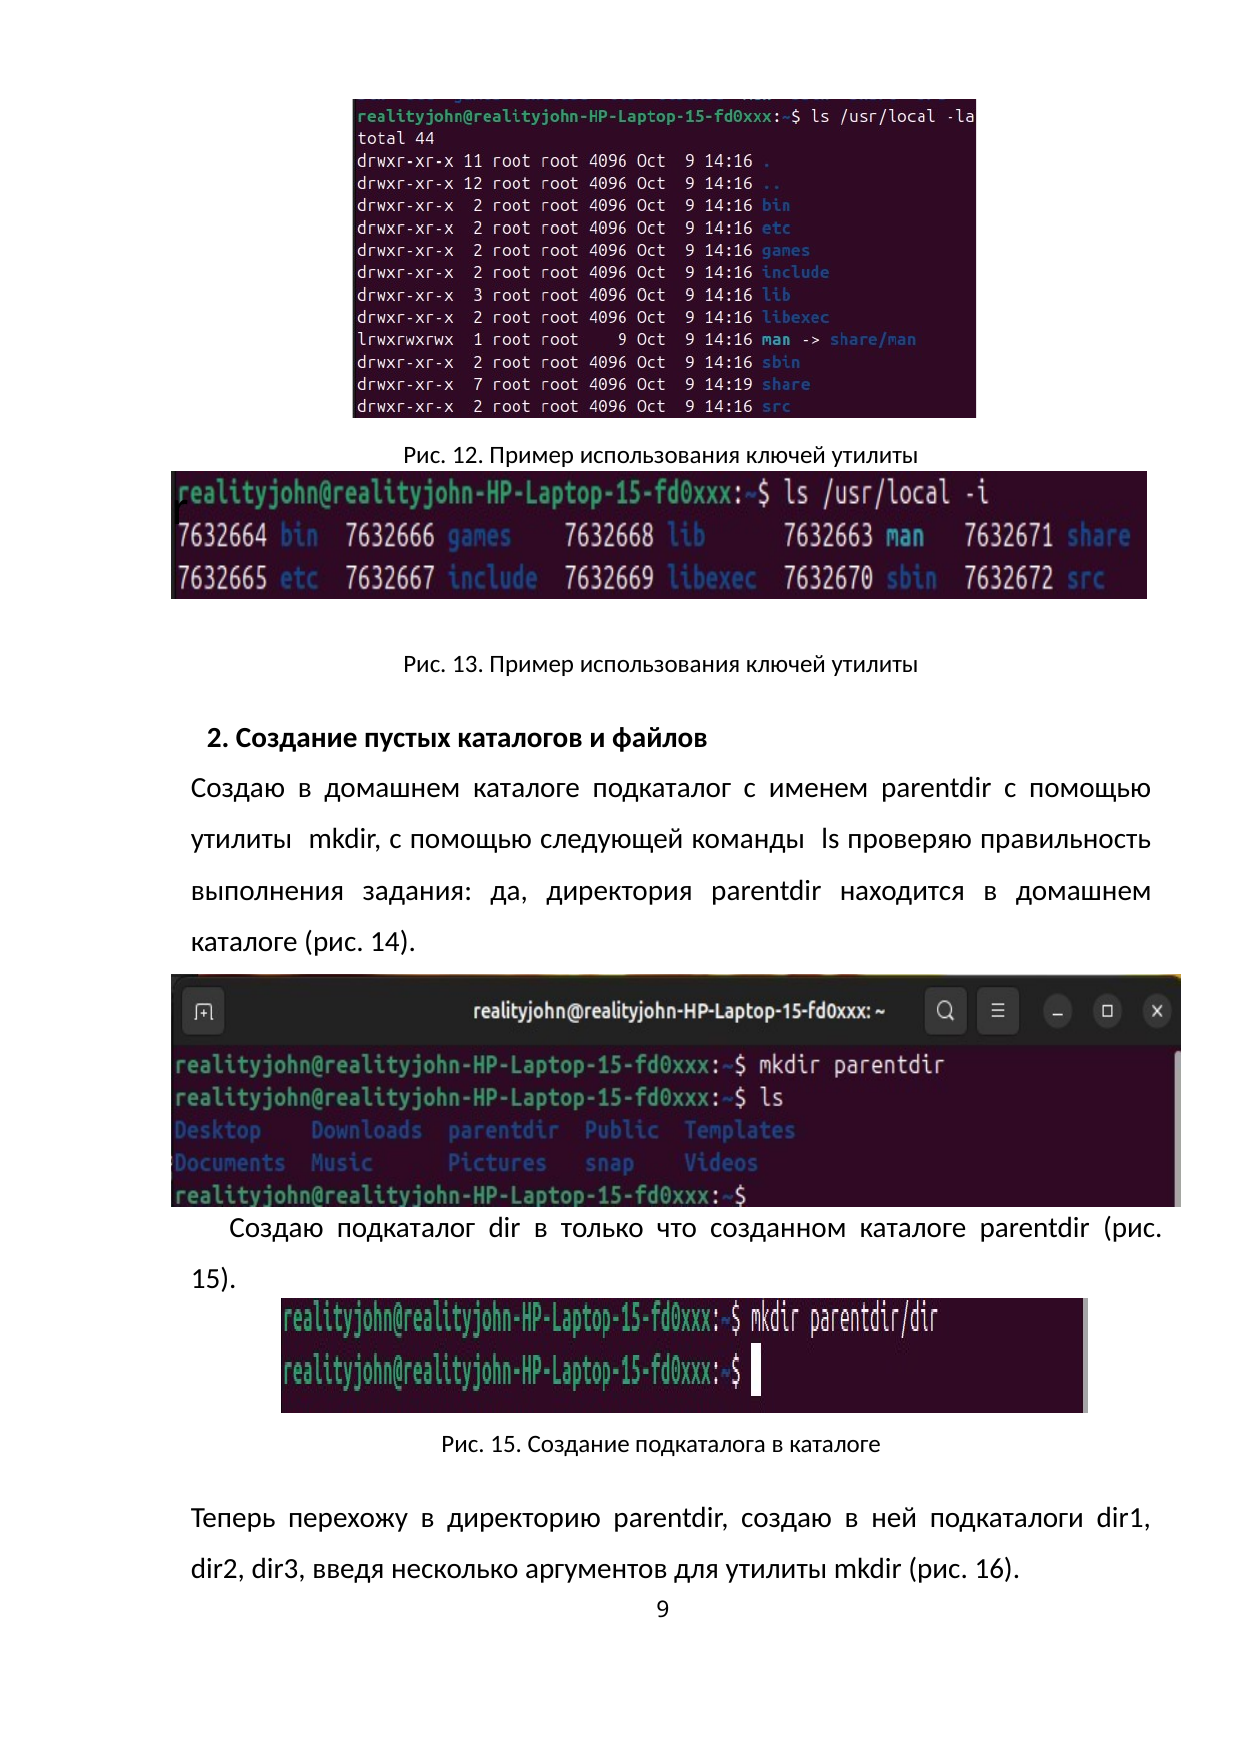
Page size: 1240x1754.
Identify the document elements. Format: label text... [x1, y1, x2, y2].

text Рис. 15. Создание подкаталога в каталоге [177, 1428, 1151, 1458]
text Создаю в домашнем каталоге подкаталог с именем parentdir с помощью утилиты mkdir, с помощью следующей команды ls проверяю правильность выполнения задания: да, директория parentdir находится в домашнем каталоге (рис. 14). [191, 769, 1152, 958]
text Рис. 13. Пример использования ключей утилиты [403, 648, 1184, 678]
text Рис. 12. Пример использования ключей утилиты [403, 439, 1184, 469]
text 15). [191, 1260, 1087, 1296]
text Создаю подкаталог dir в только что созданном каталоге parentdir (рис. [177, 1209, 1169, 1244]
text Теперь перехожу в директорию parentdir, создаю в ней подкаталоги dir1, dir2, dir3, введя несколько аргументов для утилиты mkdir (рис. 16). [191, 1499, 1152, 1586]
text 2. Создание пустых каталогов и файлов [207, 719, 1184, 755]
